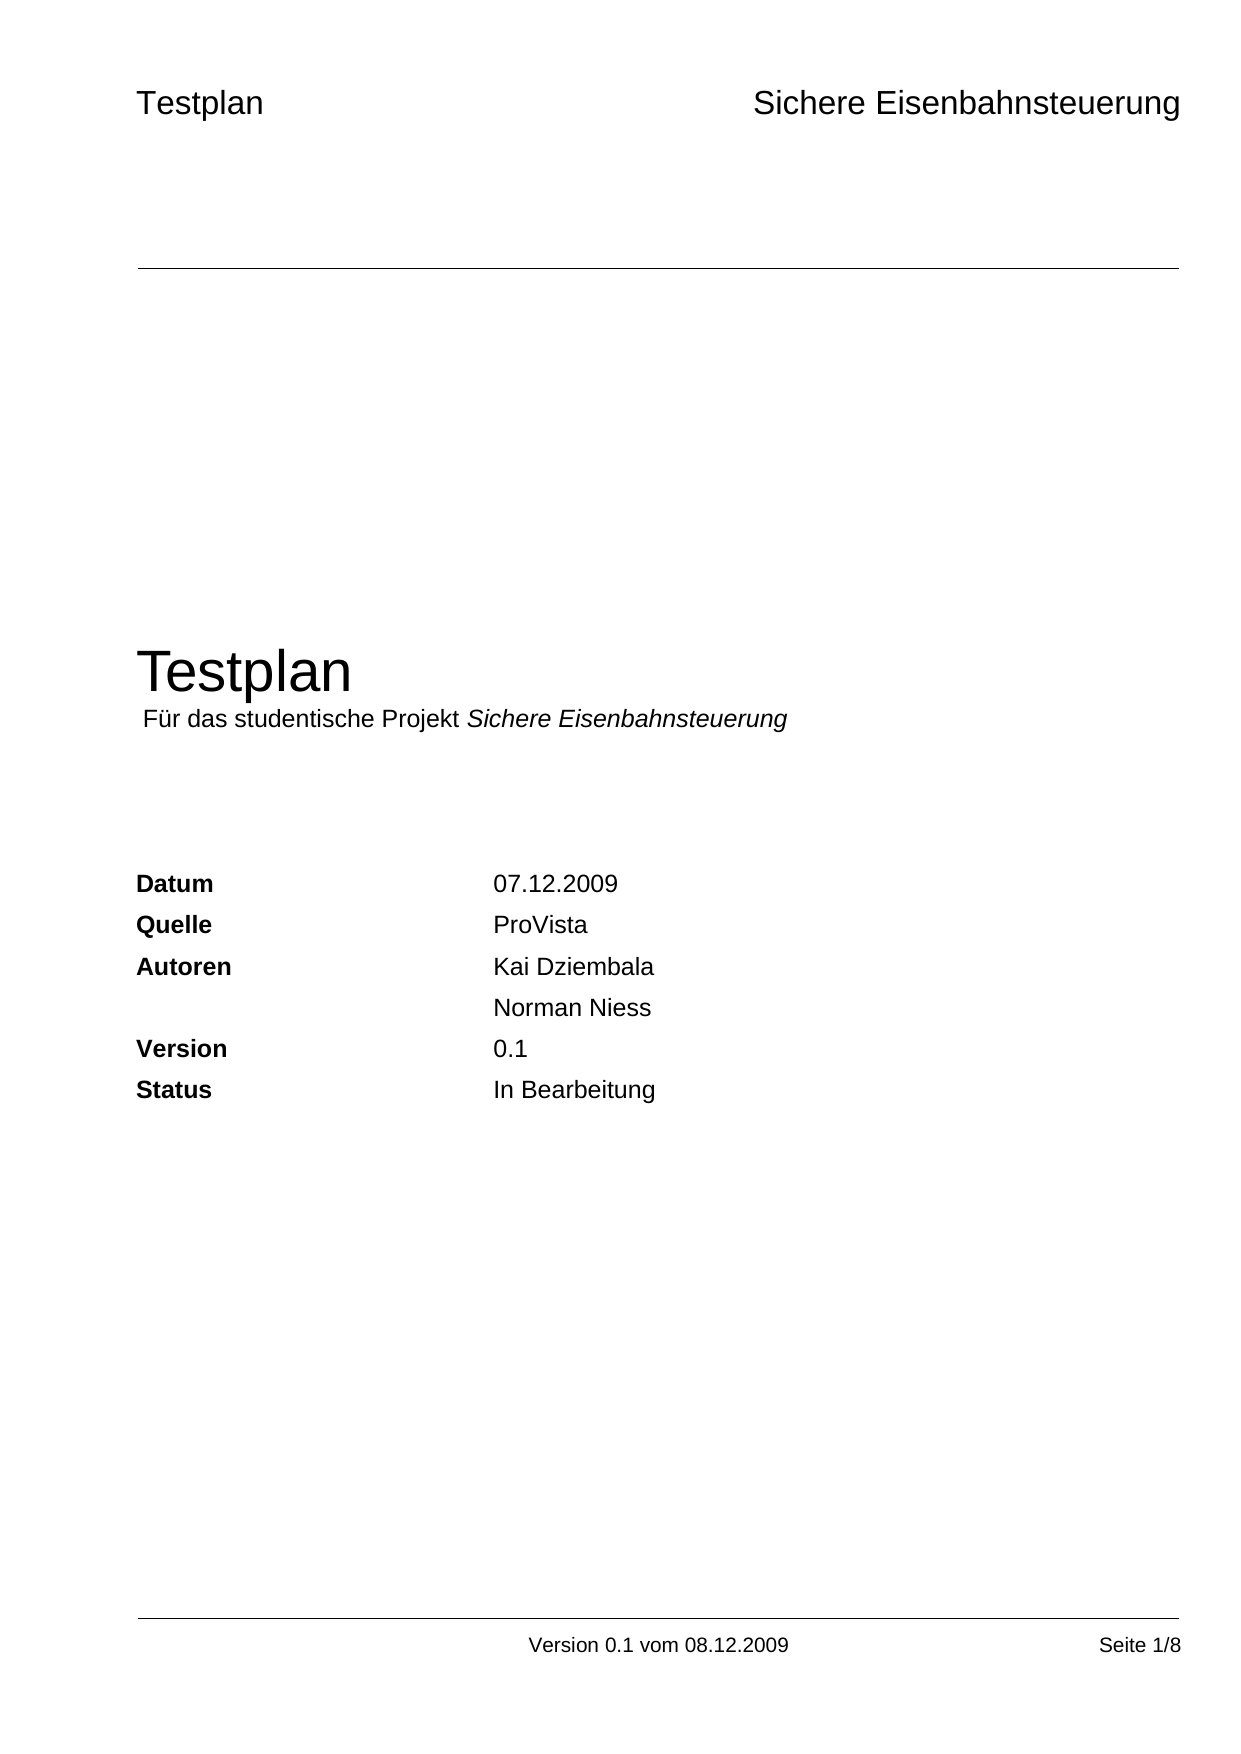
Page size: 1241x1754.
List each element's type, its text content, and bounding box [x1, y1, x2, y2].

text Status In Bearbeitung [136, 1075, 1181, 1104]
text Quelle ProVista [136, 910, 1181, 939]
text Für das studentische Projekt Sichere Eisenbahnsteuerung [136, 704, 1181, 733]
text Autoren Kai Dziembala [136, 952, 1181, 980]
text Datum 07.12.2009 [136, 869, 1181, 898]
text Norman Niess [136, 993, 1181, 1022]
text Version 0.1 [136, 1034, 1181, 1063]
title Testplan [136, 637, 1181, 704]
